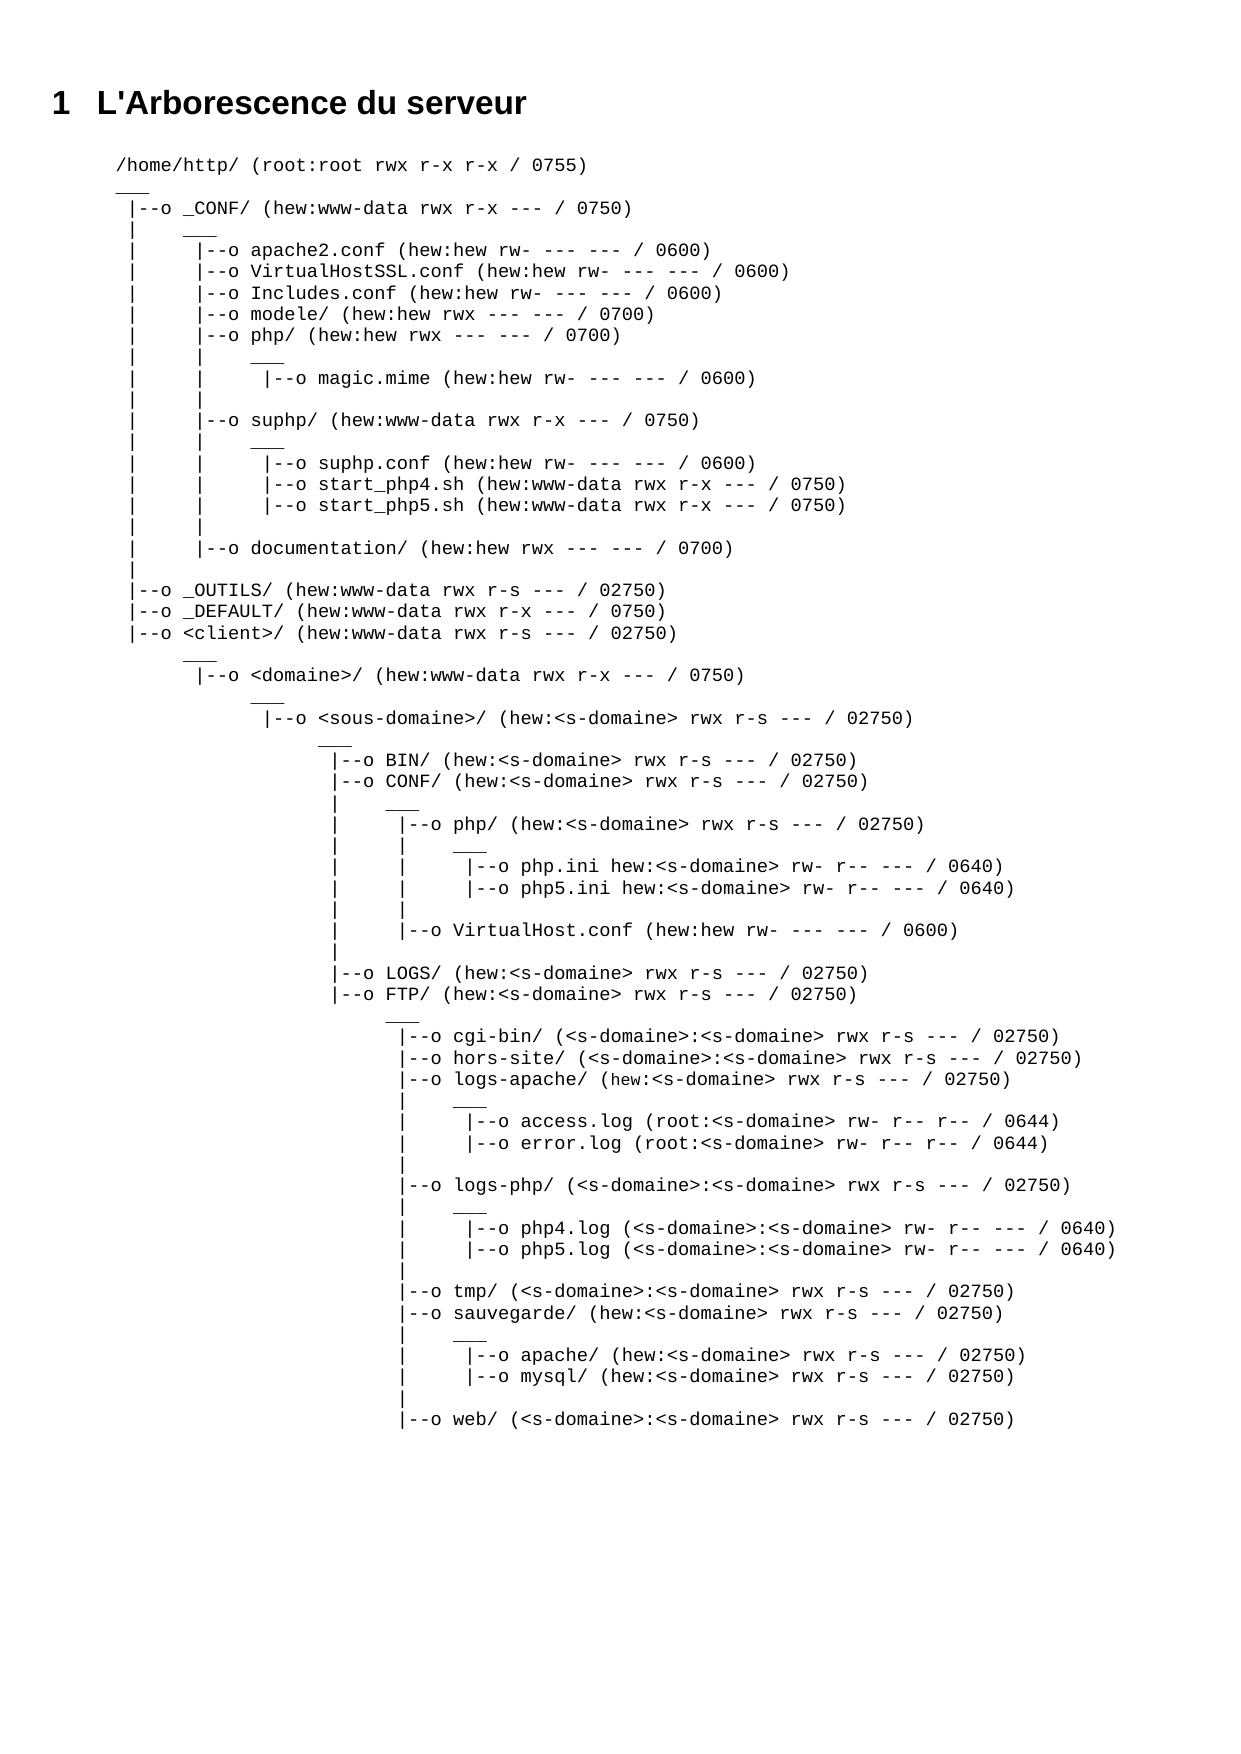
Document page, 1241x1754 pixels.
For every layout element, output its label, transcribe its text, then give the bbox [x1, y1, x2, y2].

text /home/http/ (root:root rwx r-x r-x / 0755) [115, 156, 1181, 177]
text ___ [115, 730, 1181, 751]
text | |--o suphp/ (hew:www-data rwx r-x --- / 0750) [115, 411, 1181, 432]
text |--o _CONF/ (hew:www-data rwx r-x --- / 0750) [115, 198, 1181, 220]
text | |--o php/ (hew:hew rwx --- --- / 0700) [115, 326, 1181, 347]
text | ___ [115, 220, 1181, 241]
text | |--o modele/ (hew:hew rwx --- --- / 0700) [115, 305, 1181, 326]
text | |--o apache/ (hew:<s-domaine> rwx r-s --- / 02750) [115, 1346, 1181, 1367]
text |--o web/ (<s-domaine>:<s-domaine> rwx r-s --- / 02750) [115, 1410, 1181, 1431]
text | | |--o php5.ini hew:<s-domaine> rw- r-- --- / 0640) [115, 878, 1181, 900]
text | | ___ [115, 347, 1181, 368]
text | | |--o start_php4.sh (hew:www-data rwx r-x --- / 0750) [115, 475, 1181, 496]
text | | [115, 390, 1181, 411]
text |--o _DEFAULT/ (hew:www-data rwx r-x --- / 0750) [115, 602, 1181, 623]
text | | ___ [115, 432, 1181, 453]
text ___ [115, 177, 1181, 198]
text | |--o documentation/ (hew:hew rwx --- --- / 0700) [115, 538, 1181, 560]
text |--o <sous-domaine>/ (hew:<s-domaine> rwx r-s --- / 02750) [115, 708, 1181, 730]
text | | |--o start_php5.sh (hew:www-data rwx r-x --- / 0750) [115, 496, 1181, 517]
text | |--o access.log (root:<s-domaine> rw- r-- r-- / 0644) [115, 1112, 1181, 1133]
text |--o FTP/ (hew:<s-domaine> rwx r-s --- / 02750) [115, 985, 1181, 1006]
text |--o sauvegarde/ (hew:<s-domaine> rwx r-s --- / 02750) [115, 1303, 1181, 1325]
text | |--o php5.log (<s-domaine>:<s-domaine> rw- r-- --- / 0640) [115, 1240, 1181, 1261]
text | |--o apache2.conf (hew:hew rw- --- --- / 0600) [115, 241, 1181, 262]
text |--o cgi-bin/ (<s-domaine>:<s-domaine> rwx r-s --- / 02750) [115, 1027, 1181, 1048]
text |--o hors-site/ (<s-domaine>:<s-domaine> rwx r-s --- / 02750) [115, 1048, 1181, 1070]
text | | [115, 517, 1181, 538]
text | |--o error.log (root:<s-domaine> rw- r-- r-- / 0644) [115, 1133, 1181, 1155]
text ___ [115, 687, 1181, 708]
text | | ___ [115, 836, 1181, 857]
text | |--o mysql/ (hew:<s-domaine> rwx r-s --- / 02750) [115, 1367, 1181, 1388]
text |--o tmp/ (<s-domaine>:<s-domaine> rwx r-s --- / 02750) [115, 1282, 1181, 1303]
text | ___ [115, 793, 1181, 815]
text |--o _OUTILS/ (hew:www-data rwx r-s --- / 02750) [115, 581, 1181, 602]
text | | |--o suphp.conf (hew:hew rw- --- --- / 0600) [115, 453, 1181, 475]
text | |--o Includes.conf (hew:hew rw- --- --- / 0600) [115, 283, 1181, 305]
text | ___ [115, 1325, 1181, 1346]
text | ___ [115, 1197, 1181, 1218]
text | |--o VirtualHost.conf (hew:hew rw- --- --- / 0600) [115, 921, 1181, 942]
text | [115, 560, 1181, 581]
text | |--o php/ (hew:<s-domaine> rwx r-s --- / 02750) [115, 815, 1181, 836]
text |--o CONF/ (hew:<s-domaine> rwx r-s --- / 02750) [115, 772, 1181, 793]
text |--o BIN/ (hew:<s-domaine> rwx r-s --- / 02750) [115, 751, 1181, 772]
text | [115, 942, 1181, 963]
text | | |--o magic.mime (hew:hew rw- --- --- / 0600) [115, 368, 1181, 390]
text | |--o VirtualHostSSL.conf (hew:hew rw- --- --- / 0600) [115, 262, 1181, 283]
subtitle L'Arborescence du serveur [52, 84, 1181, 121]
text ___ [115, 645, 1181, 666]
text | | [115, 900, 1181, 921]
text | |--o php4.log (<s-domaine>:<s-domaine> rw- r-- --- / 0640) [115, 1218, 1181, 1240]
text | [115, 1388, 1181, 1410]
text |--o logs-php/ (<s-domaine>:<s-domaine> rwx r-s --- / 02750) [115, 1176, 1181, 1197]
text | ___ [115, 1091, 1181, 1112]
text ___ [115, 1006, 1181, 1027]
text |--o logs-apache/ (hew:<s-domaine> rwx r-s --- / 02750) [115, 1070, 1181, 1091]
text | [115, 1261, 1181, 1282]
text | [115, 1155, 1181, 1176]
text |--o <domaine>/ (hew:www-data rwx r-x --- / 0750) [115, 666, 1181, 687]
text |--o <client>/ (hew:www-data rwx r-s --- / 02750) [115, 623, 1181, 645]
text |--o LOGS/ (hew:<s-domaine> rwx r-s --- / 02750) [115, 963, 1181, 985]
text | | |--o php.ini hew:<s-domaine> rw- r-- --- / 0640) [115, 857, 1181, 878]
